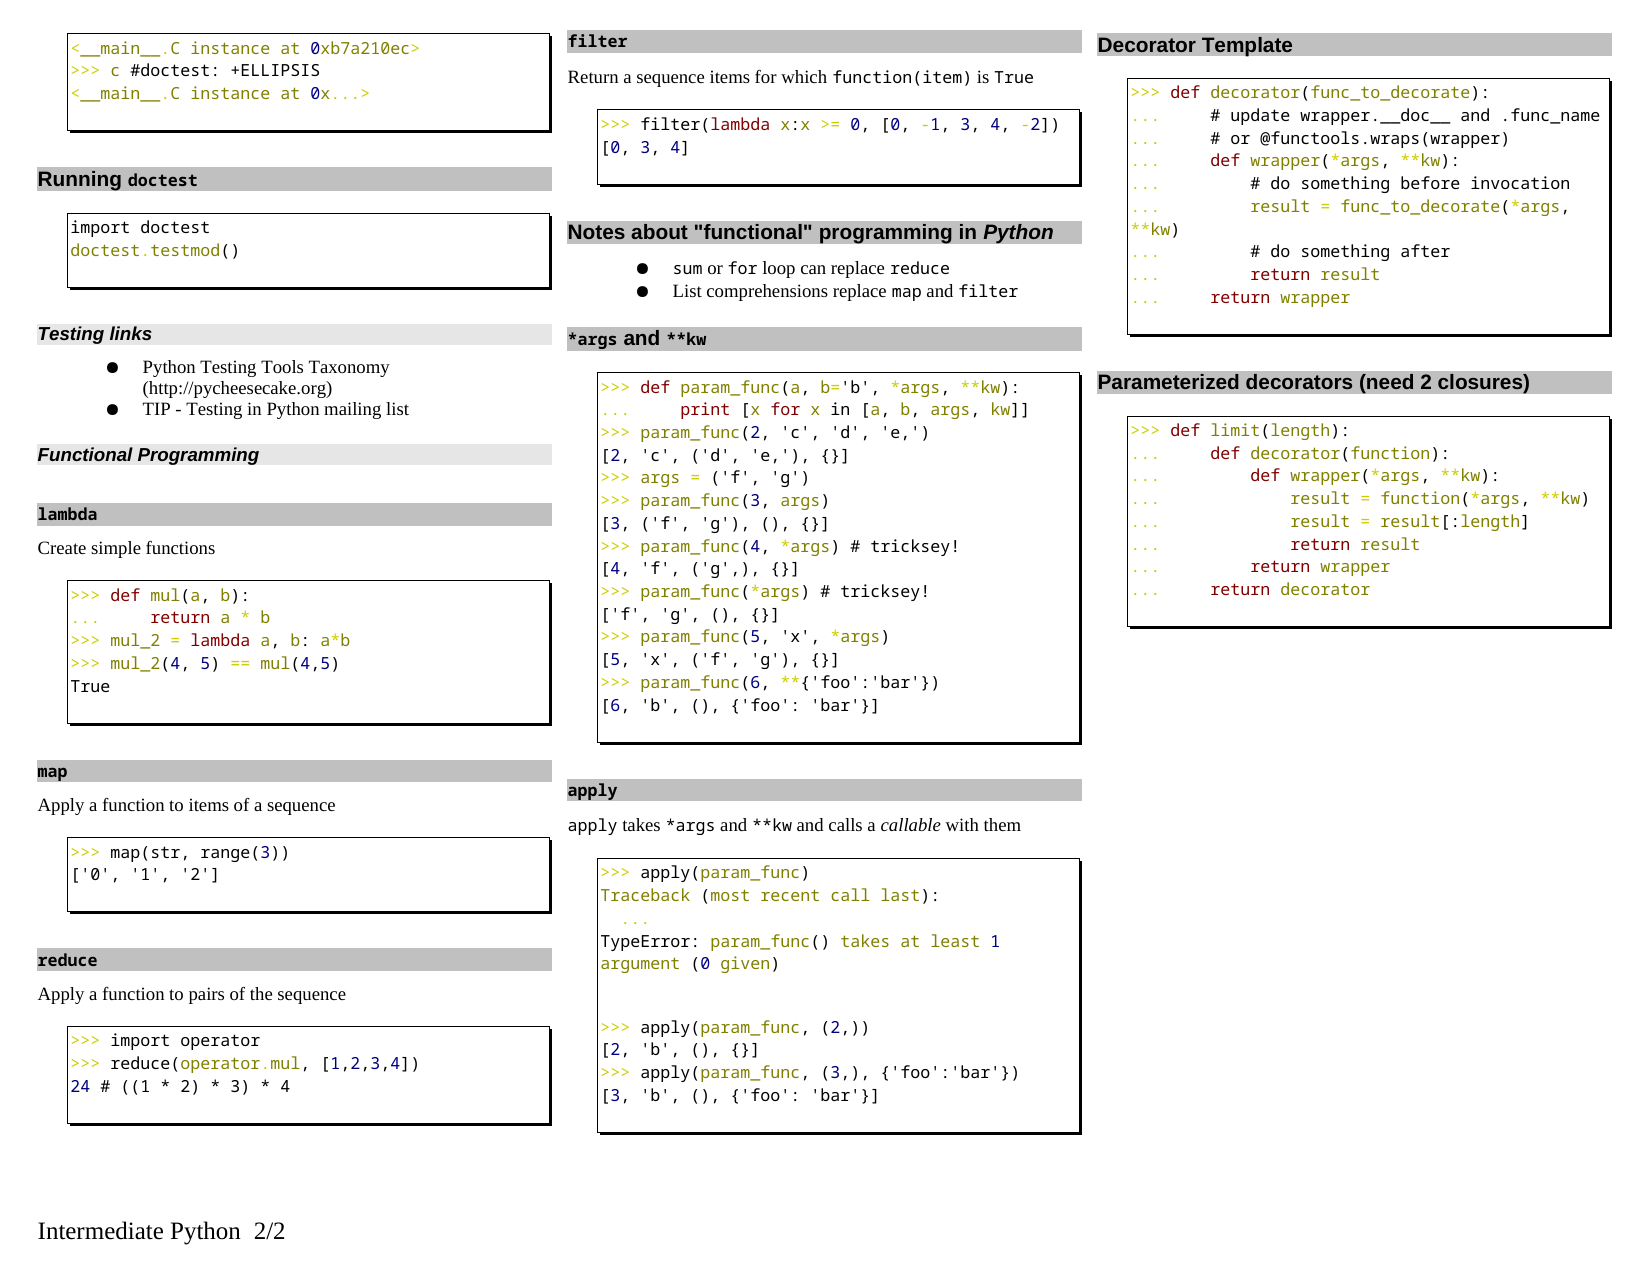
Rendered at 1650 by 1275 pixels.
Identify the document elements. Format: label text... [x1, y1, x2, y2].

subtitle Parameterized decorators (need 2 closures) [1097, 371, 1612, 394]
text >>> apply(param_func, (2,)) [2, 'b', (), {}] >>> apply(param_func, (3,), {'foo':'bar'}) [3, 'b', (), {'foo': 'bar'}] [598, 1012, 1079, 1132]
text >>> map(str, range(3)) ['0', '1', '2'] [68, 838, 549, 911]
subtitle reduce [37, 948, 552, 971]
text <__main__.C instance at 0xb7a210ec> >>> c #doctest: +ELLIPSIS <__main__.C instance at 0x...> [68, 34, 549, 130]
text >>> def param_func(a, b='b', *args, **kw): ... print [x for x in [a, b, args, kw]] >>> param_func(2, 'c', 'd', 'e,') [2, 'c', ('d', 'e,'), {}] >>> args = ('f', 'g') >>> param_func(3, args) [3, ('f', 'g'), (), {}] >>> param_func(4, *args) # tricksey! [4, 'f', ('g',), {}] >>> param_func(*args) # tricksey! ['f', 'g', (), {}] >>> param_func(5, 'x', *args) [5, 'x', ('f', 'g'), {}] >>> param_func(6, **{'foo':'bar'}) [6, 'b', (), {'foo': 'bar'}] [598, 373, 1079, 742]
subtitle Testing links [37, 324, 552, 345]
subtitle Decorator Template [1097, 33, 1612, 56]
text Apply a function to items of a sequence [37, 795, 552, 816]
list sum or for loop can replace reduce [635, 256, 1052, 279]
subtitle Notes about "functional" programming in Python [567, 221, 1082, 244]
text >>> def limit(length): ... def decorator(function): ... def wrapper(*args, **kw): ... result = function(*args, **kw) ... result = result[:length] ... return result ... return wrapper ... return decorator [1128, 417, 1609, 626]
text >>> def mul(a, b): ... return a * b >>> mul_2 = lambda a, b: a*b >>> mul_2(4, 5) == mul(4,5) True [68, 581, 549, 723]
list List comprehensions replace map and filter [635, 279, 1052, 302]
subtitle Functional Programming [37, 444, 552, 465]
text >>> import operator >>> reduce(operator.mul, [1,2,3,4]) 24 # ((1 * 2) * 3) * 4 [68, 1027, 549, 1123]
subtitle *args and **kw [567, 327, 1082, 351]
text Return a sequence items for which function(item) is True [567, 65, 1082, 88]
subtitle map [37, 760, 552, 782]
subtitle apply [567, 779, 1082, 801]
list TIP - Testing in Python mailing list [105, 399, 522, 419]
subtitle lambda [37, 503, 552, 526]
text >>> filter(lambda x:x >= 0, [0, -1, 3, 4, -2]) [0, 3, 4] [598, 110, 1079, 184]
text apply takes *args and **kw and calls a callable with them [567, 814, 1082, 837]
text >>> apply(param_func) Traceback (most recent call last): ... TypeError: param_func() takes at least 1 argument (0 given) [598, 859, 1079, 997]
text Create simple functions [37, 538, 552, 559]
list Python Testing Tools Taxonomy (http://pycheesecake.org) [105, 357, 522, 399]
subtitle filter [567, 30, 1082, 53]
text Apply a function to pairs of the sequence [37, 984, 552, 1004]
subtitle Running doctest [37, 167, 552, 191]
text import doctest doctest.testmod() [68, 214, 549, 287]
text >>> def decorator(func_to_decorate): ... # update wrapper.__doc__ and .func_name ... # or @functools.wraps(wrapper) ... def wrapper(*args, **kw): ... # do something before invocation ... result = func_to_decorate(*args, **kw) ... # do something after ... return result ... return wrapper [1128, 79, 1609, 334]
